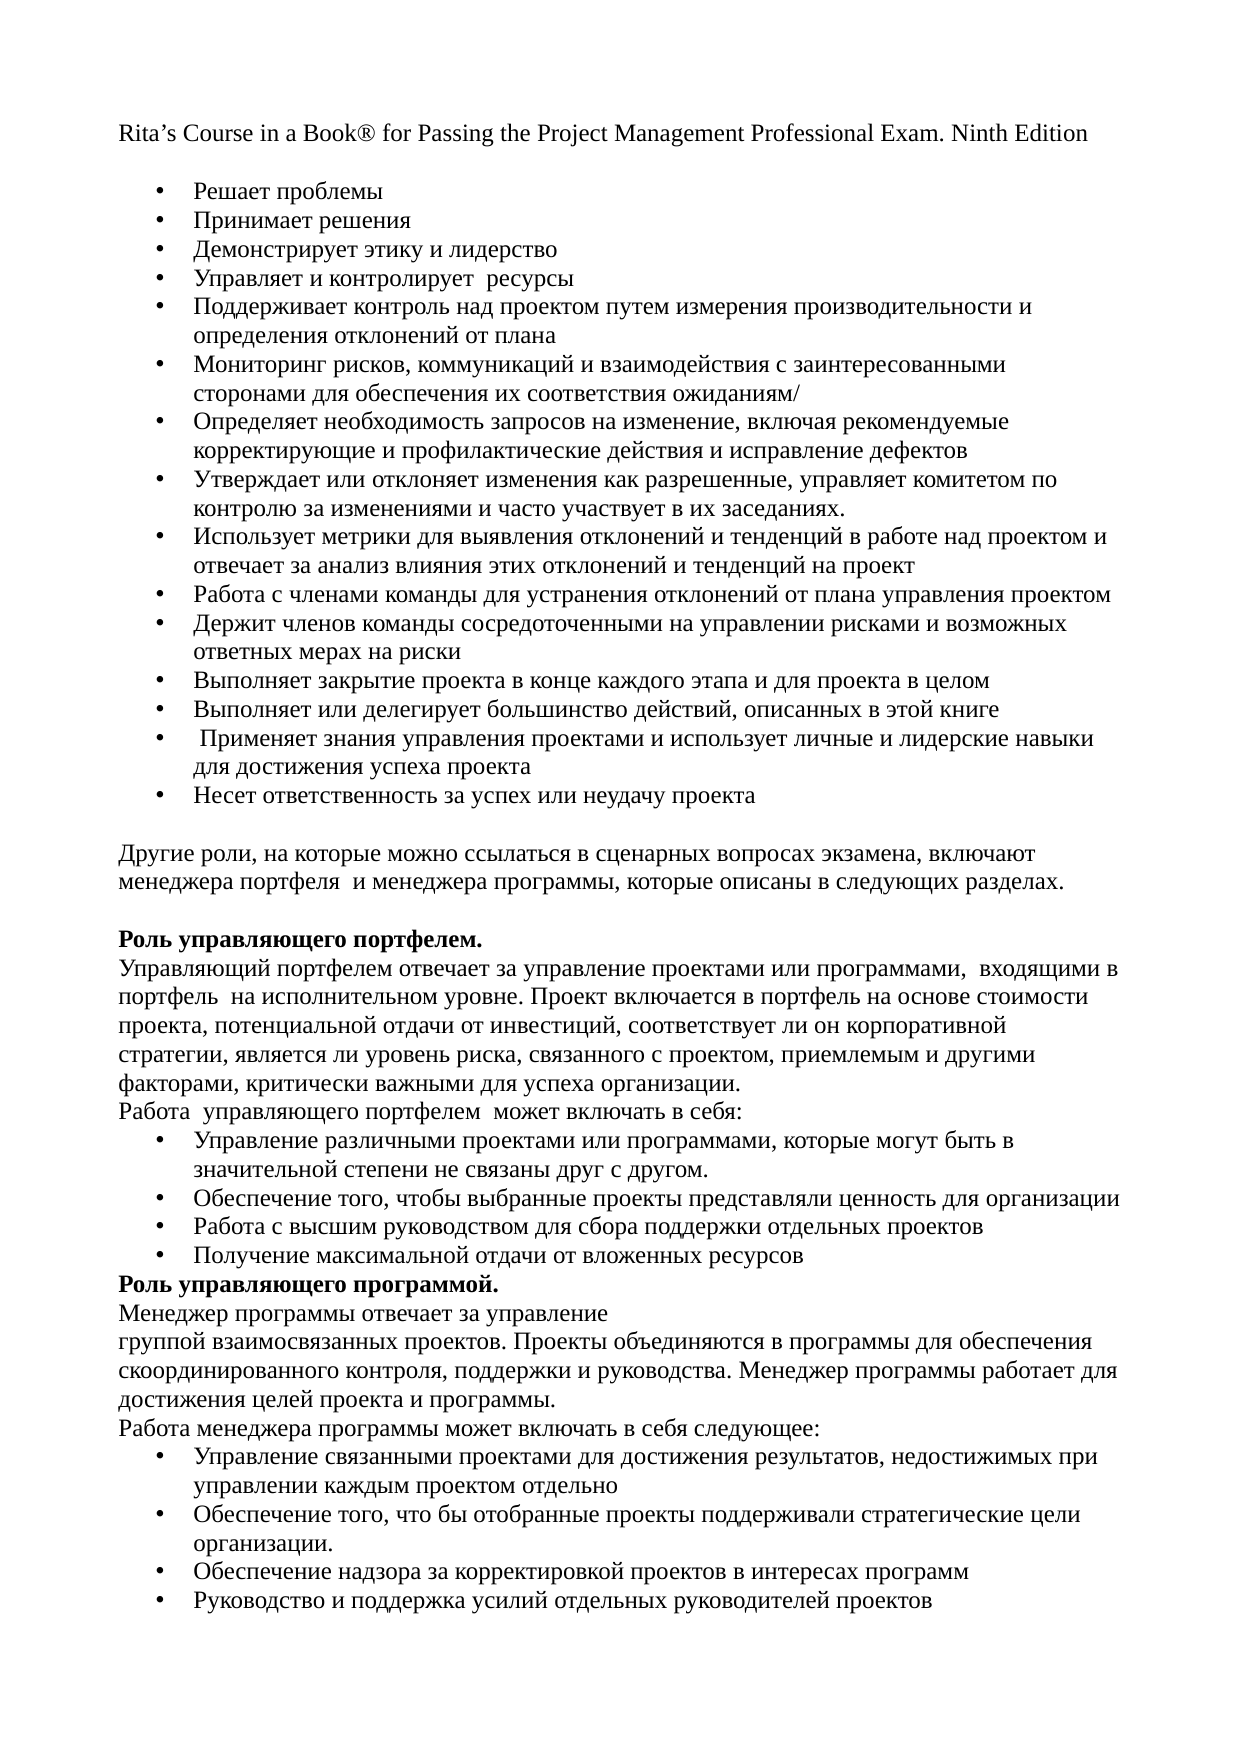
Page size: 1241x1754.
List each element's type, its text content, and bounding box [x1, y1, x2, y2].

text Другие роли, на которые можно ссылаться в сценарных вопросах экзамена, включают менеджера портфеля и менеджера программы, которые описаны в следующих разделах. [118, 838, 1122, 895]
list Руководство и поддержка усилий отдельных руководителей проектов [156, 1585, 1122, 1614]
list Управляет и контролирует ресурсы [156, 263, 1122, 291]
text группой взаимосвязанных проектов. Проекты объединяются в программы для обеспечения скоординированного контроля, поддержки и руководства. Менеджер программы работает для достижения целей проекта и программы. [118, 1326, 1122, 1413]
list Получение максимальной отдачи от вложенных ресурсов [156, 1240, 1122, 1269]
list Принимает решения [156, 205, 1122, 234]
list Мониторинг рисков, коммуникаций и взаимодействия с заинтересованными сторонами для обеспечения их соответствия ожиданиям/ [156, 349, 1122, 406]
text Роль управляющего портфелем. [118, 924, 1122, 953]
list Использует метрики для выявления отклонений и тенденций в работе над проектом и отвечает за анализ влияния этих отклонений и тенденций на проект [156, 521, 1122, 579]
list Утверждает или отклоняет изменения как разрешенные, управляет комитетом по контролю за изменениями и часто участвует в их заседаниях. [156, 464, 1122, 521]
list Обеспечение надзора за корректировкой проектов в интересах программ [156, 1556, 1122, 1585]
list Демонстрирует этику и лидерство [156, 234, 1122, 263]
list Несет ответственность за успех или неудачу проекта [156, 780, 1122, 809]
list Определяет необходимость запросов на изменение, включая рекомендуемые корректирующие и профилактические действия и исправление дефектов [156, 406, 1122, 464]
list Поддерживает контроль над проектом путем измерения производительности и определения отклонений от плана [156, 291, 1122, 349]
text Менеджер программы отвечает за управление [118, 1298, 1122, 1326]
list Обеспечение того, чтобы выбранные проекты представляли ценность для организации [156, 1183, 1122, 1211]
list Решает проблемы [156, 176, 1122, 205]
list Применяет знания управления проектами и использует личные и лидерские навыки для достижения успеха проекта [156, 723, 1122, 780]
list Выполняет закрытие проекта в конце каждого этапа и для проекта в целом [156, 665, 1122, 694]
list Управление связанными проектами для достижения результатов, недостижимых при управлении каждым проектом отдельно [156, 1441, 1122, 1499]
text Работа управляющего портфелем может включать в себя: [118, 1096, 1122, 1125]
list Работа с высшим руководством для сбора поддержки отдельных проектов [156, 1211, 1122, 1240]
list Выполняет или делегирует большинство действий, описанных в этой книге [156, 694, 1122, 723]
text Работа менеджера программы может включать в себя следующее: [118, 1413, 1122, 1441]
text Роль управляющего программой. [118, 1269, 1122, 1298]
text Управляющий портфелем отвечает за управление проектами или программами, входящими в портфель на исполнительном уровне. Проект включается в портфель на основе стоимости проекта, потенциальной отдачи от инвестиций, соответствует ли он корпоративной стратегии, является ли уровень риска, связанного с проектом, приемлемым и другими факторами, критически важными для успеха организации. [118, 953, 1122, 1096]
list Работа с членами команды для устранения отклонений от плана управления проектом [156, 579, 1122, 608]
list Обеспечение того, что бы отобранные проекты поддерживали стратегические цели организации. [156, 1499, 1122, 1556]
list Управление различными проектами или программами, которые могут быть в значительной степени не связаны друг с другом. [156, 1125, 1122, 1183]
list Держит членов команды сосредоточенными на управлении рисками и возможных ответных мерах на риски [156, 608, 1122, 665]
